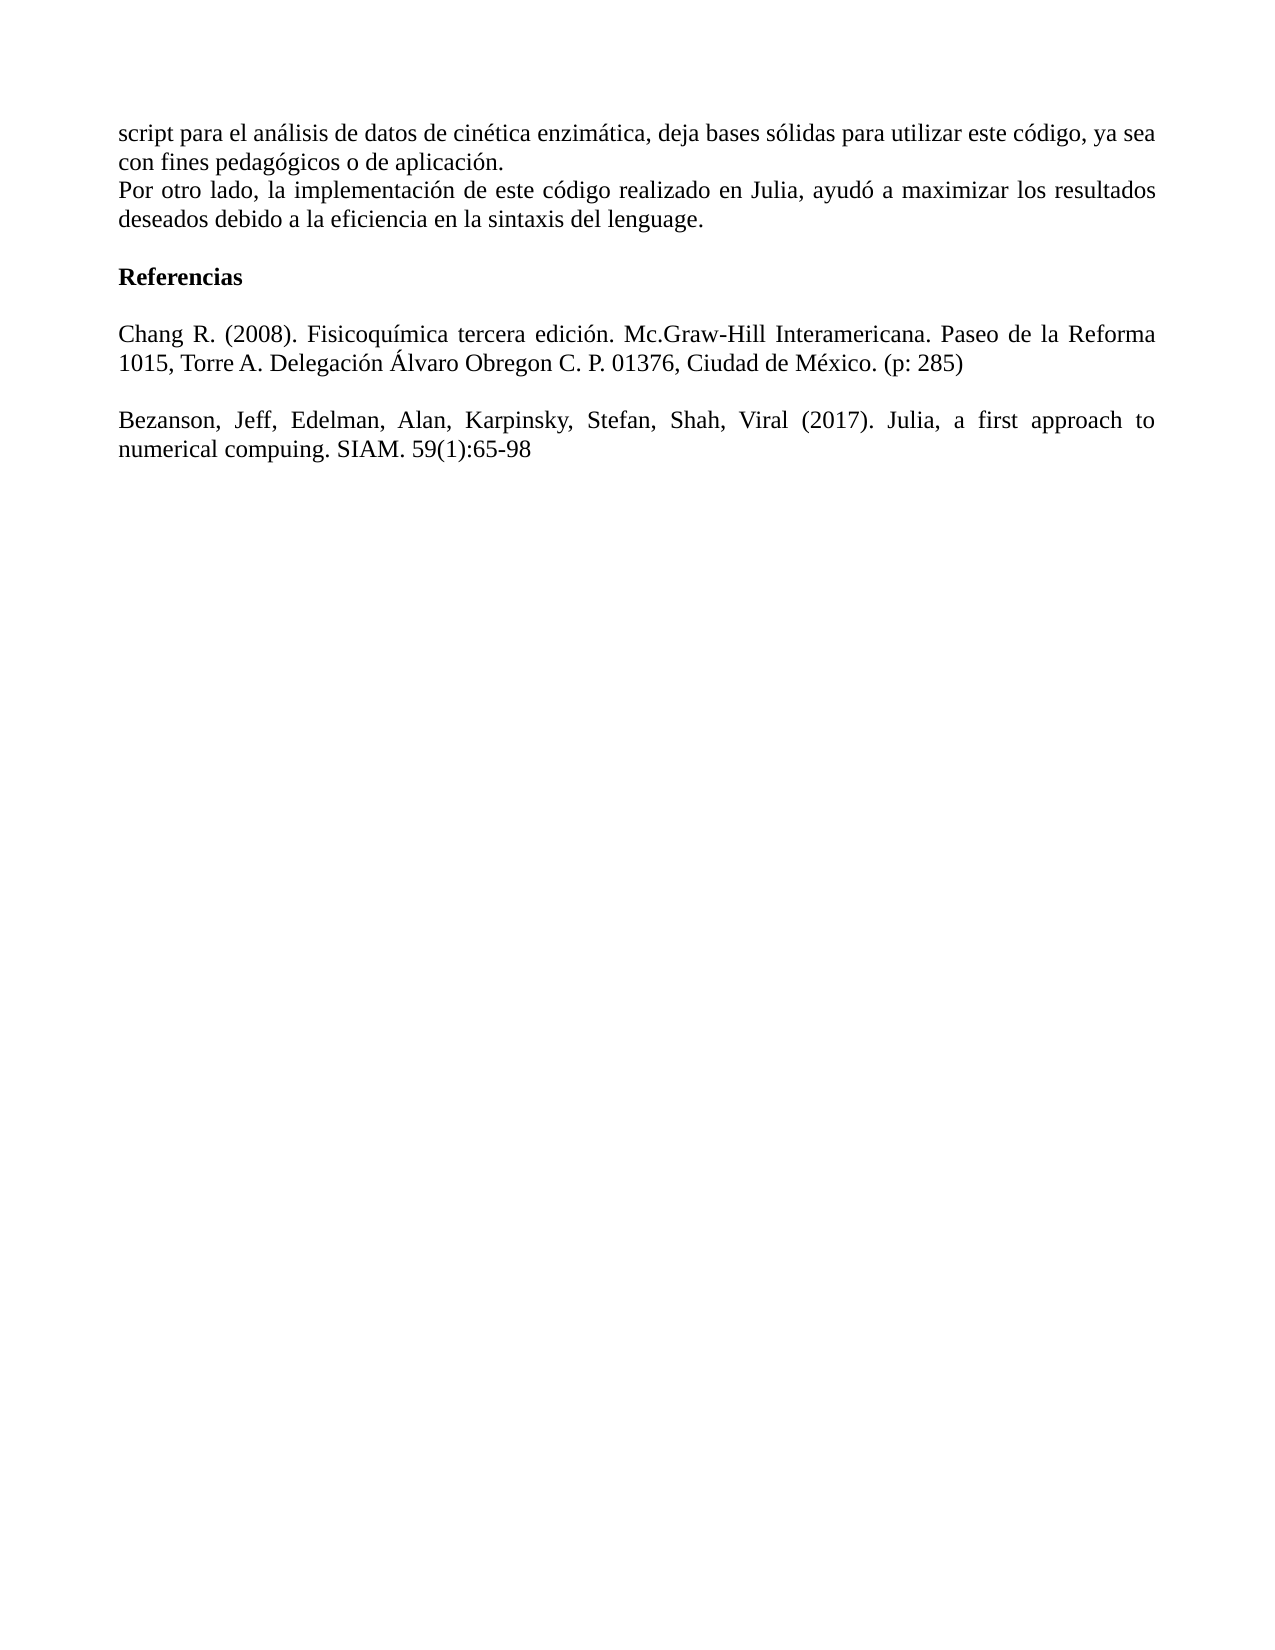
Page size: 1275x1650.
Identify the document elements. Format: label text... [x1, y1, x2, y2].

text script para el análisis de datos de cinética enzimática, deja bases sólidas para utilizar este código, ya sea con fines pedagógicos o de aplicación. [118, 118, 1157, 176]
text Por otro lado, la implementación de este código realizado en Julia, ayudó a maximizar los resultados deseados debido a la eficiencia en la sintaxis del lenguage. [118, 176, 1157, 233]
text Chang R. (2008). Fisicoquímica tercera edición. Mc.Graw-Hill Interamericana. Paseo de la Reforma 1015, Torre A. Delegación Álvaro Obregon C. P. 01376, Ciudad de México. (p: 285) [118, 319, 1157, 377]
text Referencias [118, 262, 1157, 291]
text Bezanson, Jeff, Edelman, Alan, Karpinsky, Stefan, Shah, Viral (2017). Julia, a first approach to numerical compuing. SIAM. 59(1):65-98 [118, 406, 1157, 463]
